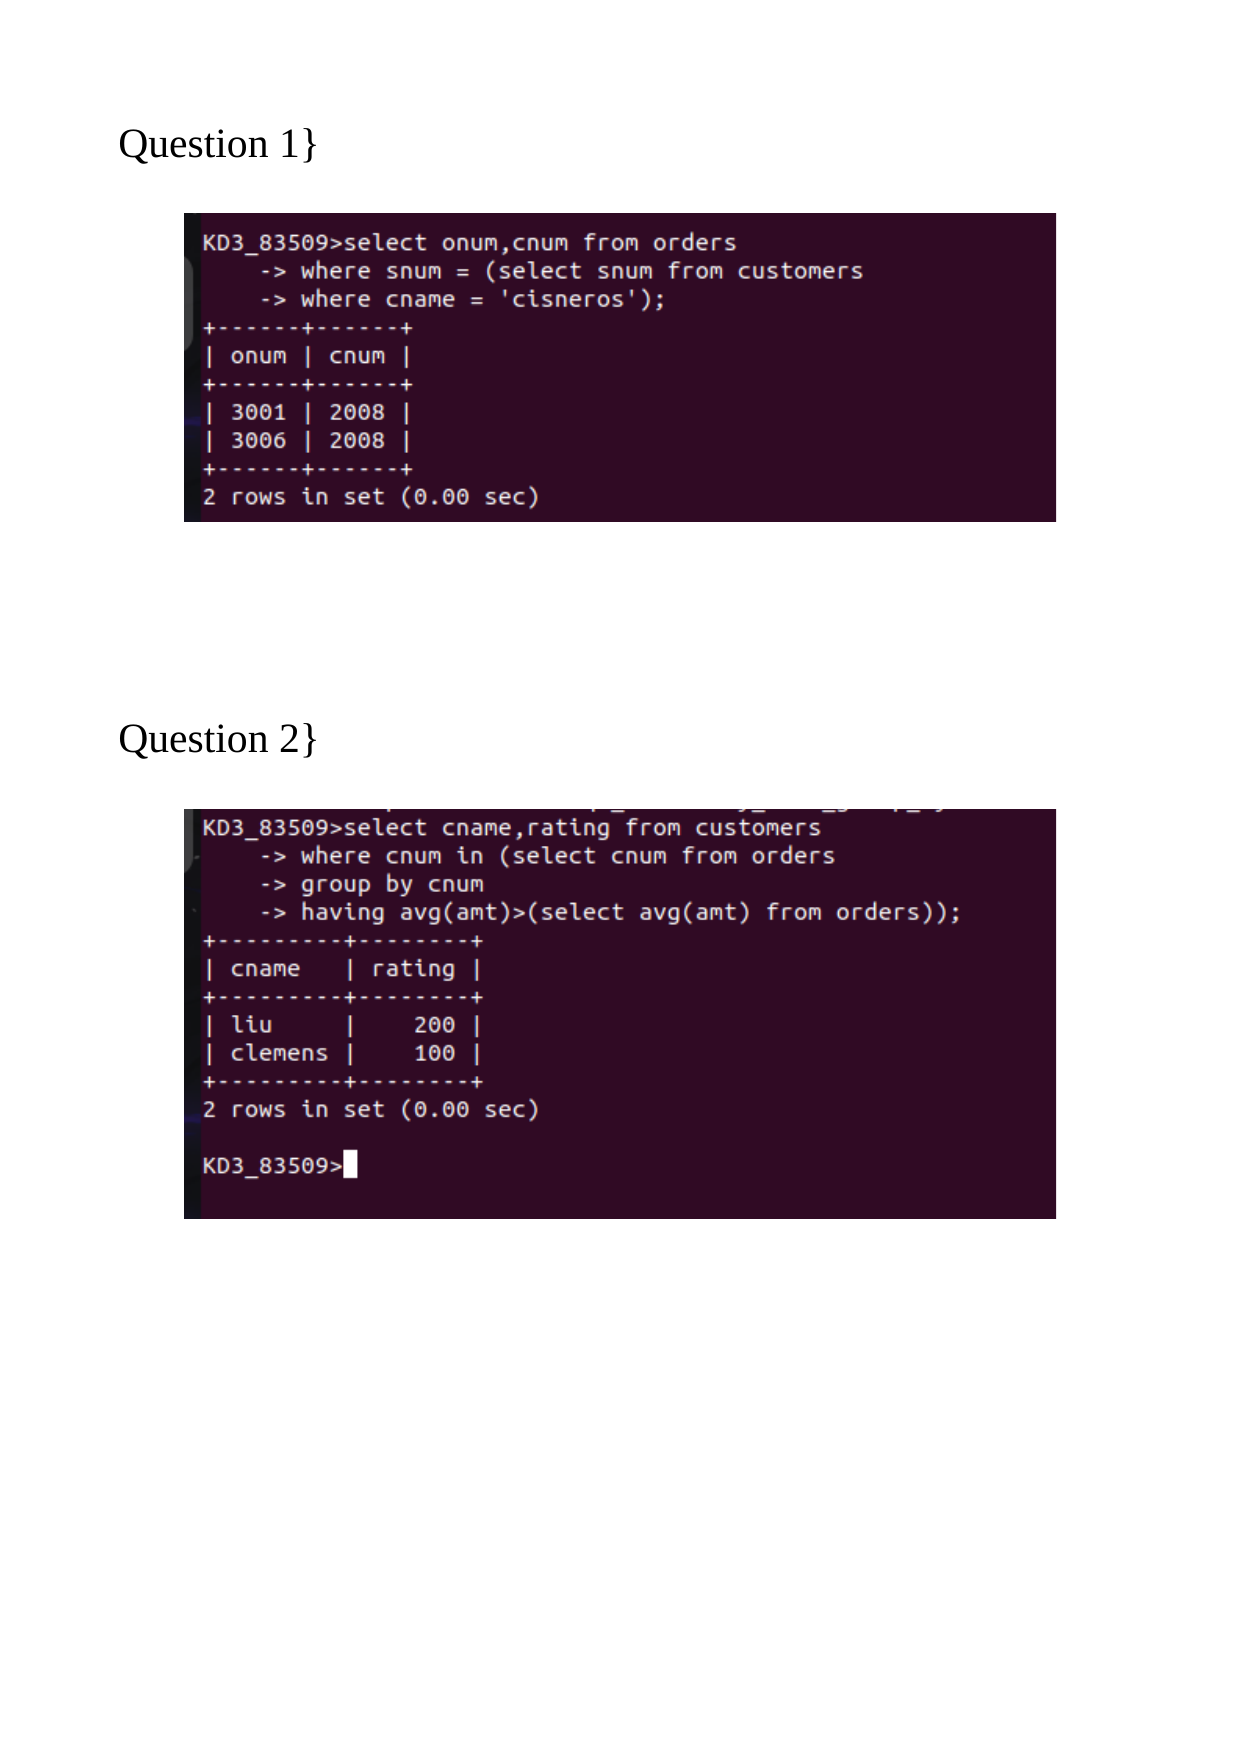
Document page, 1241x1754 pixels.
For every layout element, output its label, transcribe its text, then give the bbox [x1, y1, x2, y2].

text Question 1} [118, 118, 1122, 166]
picture [184, 809, 1057, 1219]
text Question 2} [118, 713, 1122, 761]
picture [184, 213, 1057, 522]
